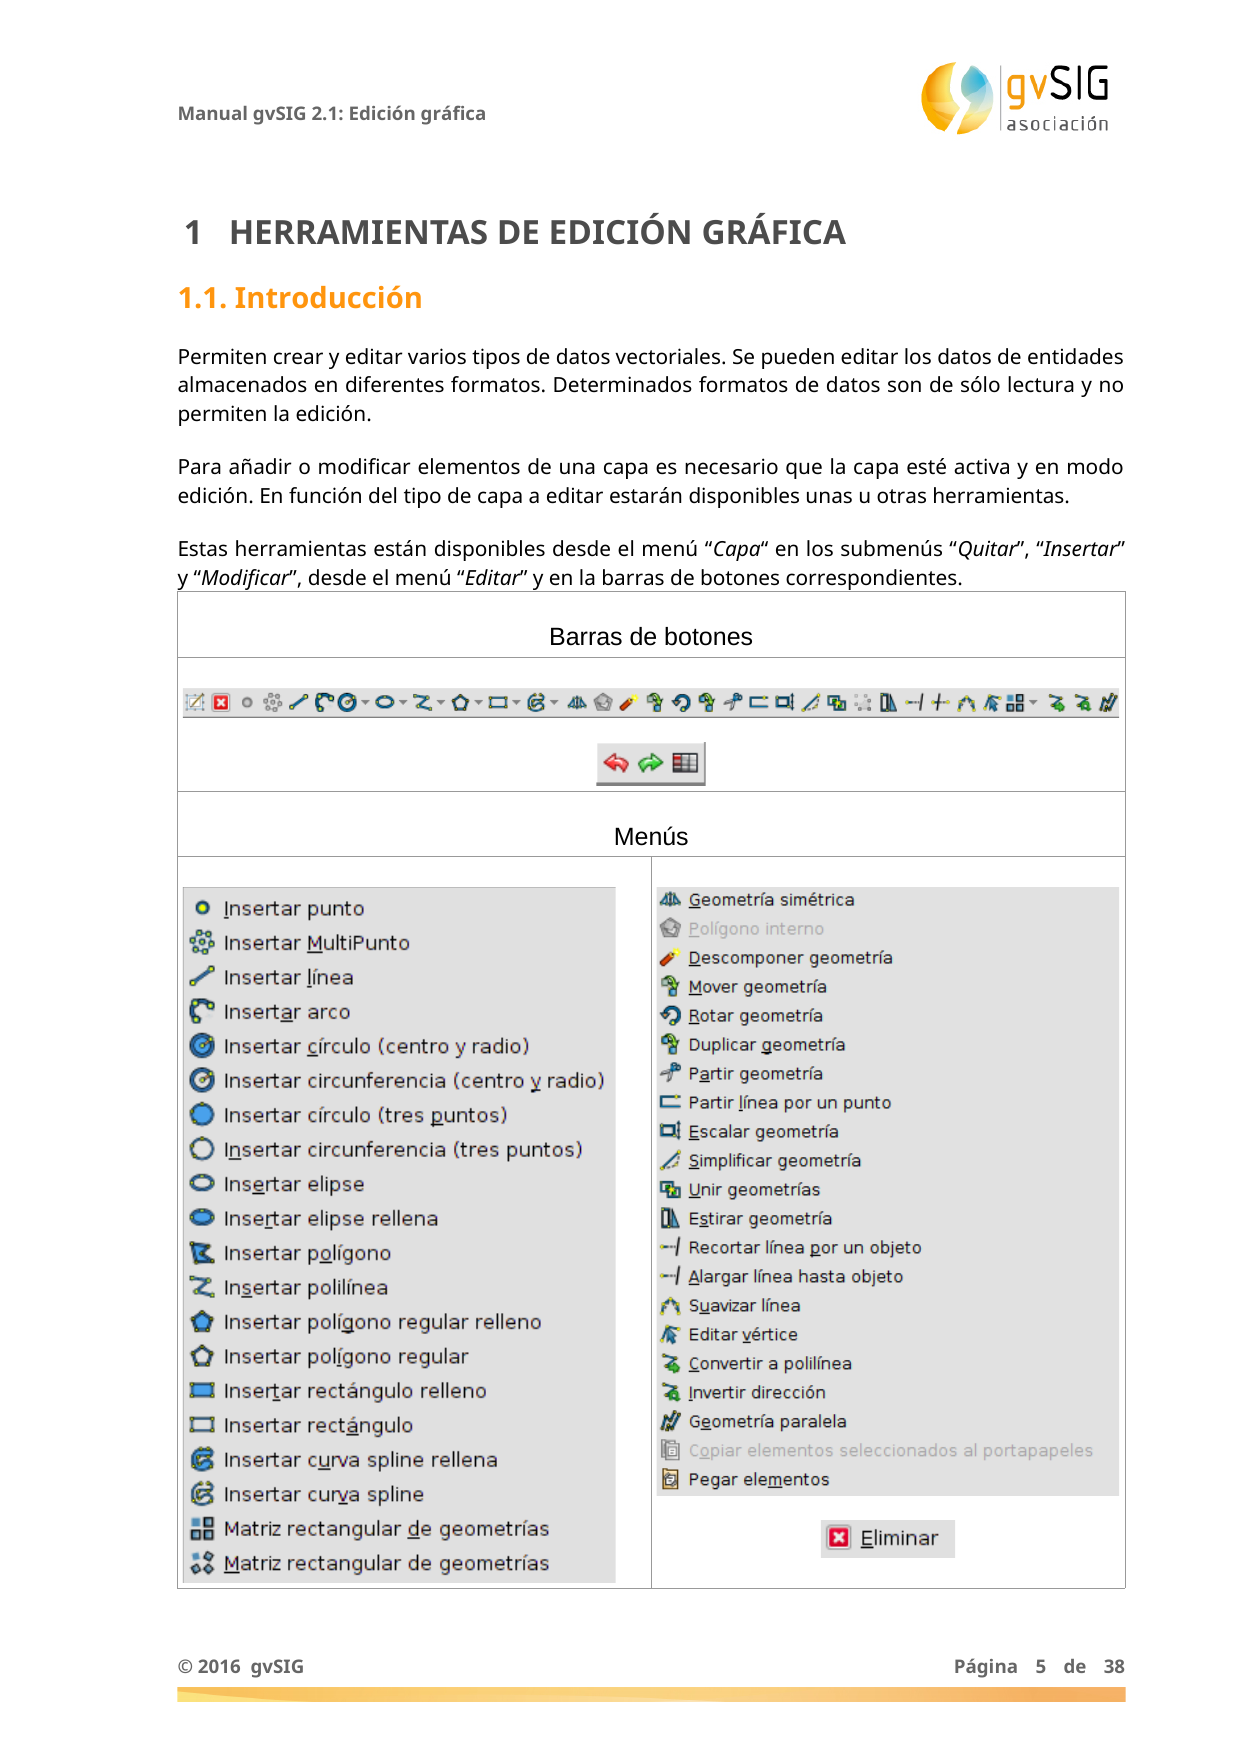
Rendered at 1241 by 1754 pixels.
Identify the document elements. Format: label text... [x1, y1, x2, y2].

table_cell Menús [178, 792, 1125, 856]
table_header Barras de botones [178, 592, 1125, 657]
picture [177, 1687, 1126, 1702]
subtitle Herramientas de Edición gráfica [183, 208, 1125, 254]
picture [596, 742, 706, 786]
text Para añadir o modificar elementos de una capa es necesario que la capa esté activa y en modo edición. En función del tipo de capa a editar estarán disponibles unas u otras herramientas. [177, 452, 1125, 509]
picture [182, 887, 616, 1583]
table_cell [178, 857, 651, 1588]
text Permiten crear y editar varios tipos de datos vectoriales. Se pueden editar los datos de entidades almacenados en diferentes formatos. Determinados formatos de datos son de sólo lectura y no permiten la edición. [177, 342, 1125, 427]
picture [902, 47, 1122, 148]
picture [820, 1520, 955, 1558]
picture [182, 687, 1120, 718]
picture [656, 887, 1120, 1496]
text Estas herramientas están disponibles desde el menú “Capa“ en los submenús “Quitar”, “Insertar” y “Modificar”, desde el menú “Editar” y en la barras de botones correspondientes. [177, 534, 1125, 591]
table_cell [178, 658, 1125, 791]
subtitle 1.1. Introducción [177, 277, 1125, 317]
table_cell [652, 857, 1125, 1588]
